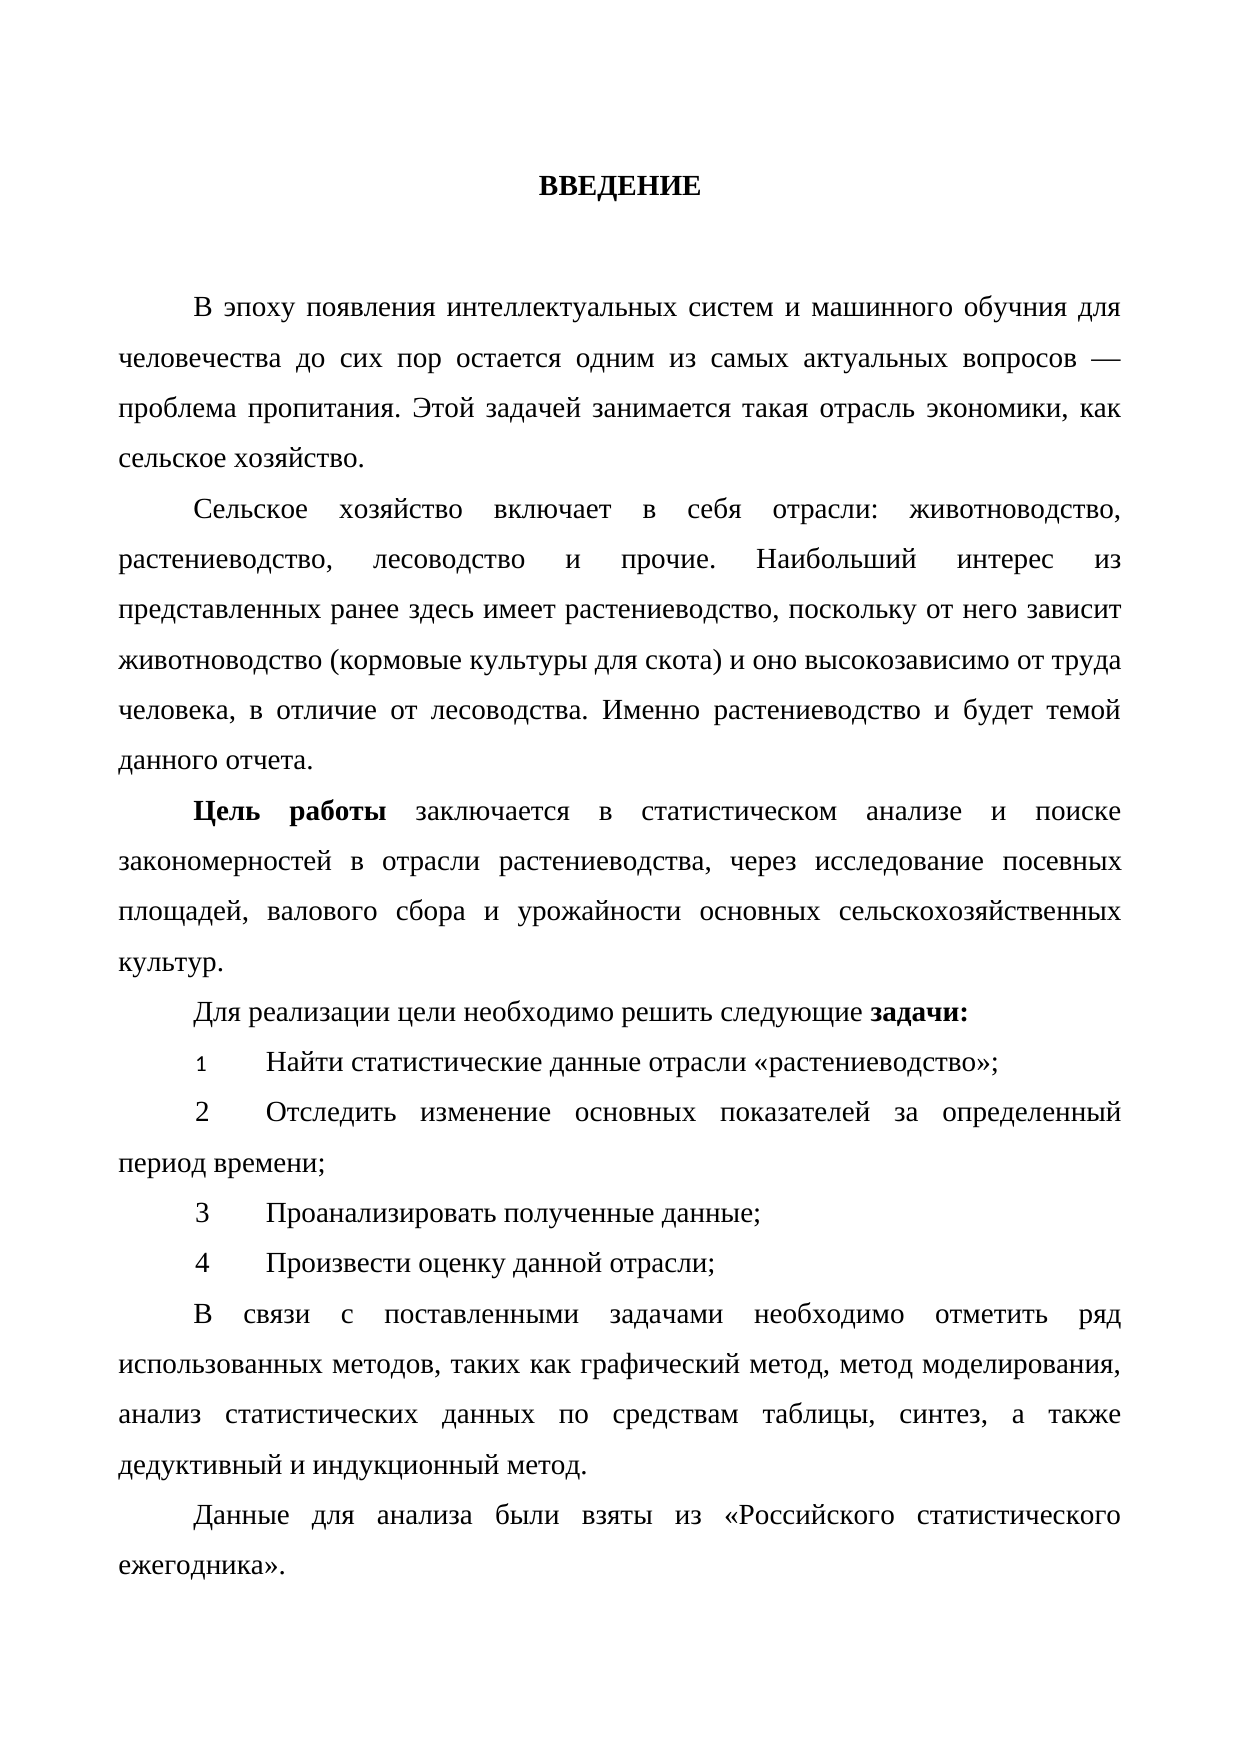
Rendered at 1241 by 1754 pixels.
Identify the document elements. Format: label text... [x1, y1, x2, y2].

text Данные для анализа были взяты из «Российского статистического ежегодника». [118, 1497, 1122, 1581]
subtitle ВВЕДЕНИЕ [118, 168, 1122, 202]
text Для реализации цели необходимо решить следующие задачи: [118, 994, 1122, 1027]
text В эпоху появления интеллектуальных систем и машинного обучния для человечества до сих пор остается одним из самых актуальных вопросов — проблема пропитания. Этой задачей занимается такая отрасль экономики, как сельское хозяйство. [118, 289, 1122, 474]
list Проанализировать полученные данные; [118, 1195, 1122, 1229]
list Отследить изменение основных показателей за определенный период времени; [118, 1094, 1122, 1178]
list Найти статистические данные отрасли «растениеводство»; [118, 1044, 1122, 1078]
text В связи с поставленными задачами необходимо отметить ряд использованных методов, таких как графический метод, метод моделирования, анализ статистических данных по средствам таблицы, синтез, а также дедуктивный и индукционный метод. [118, 1296, 1122, 1480]
list Произвести оценку данной отрасли; [118, 1246, 1122, 1279]
text Цель работы заключается в статистическом анализе и поиске закономерностей в отрасли растениеводства, через исследование посевных площадей, валового сбора и урожайности основных сельскохозяйственных культур. [118, 793, 1122, 977]
text Сельское хозяйство включает в себя отрасли: животноводство, растениеводство, лесоводство и прочие. Наибольший интерес из представленных ранее здесь имеет растениеводство, поскольку от него зависит животноводство (кормовые культуры для скота) и оно высокозависимо от труда человека, в отличие от лесоводства. Именно растениеводство и будет темой данного отчета. [118, 491, 1122, 776]
